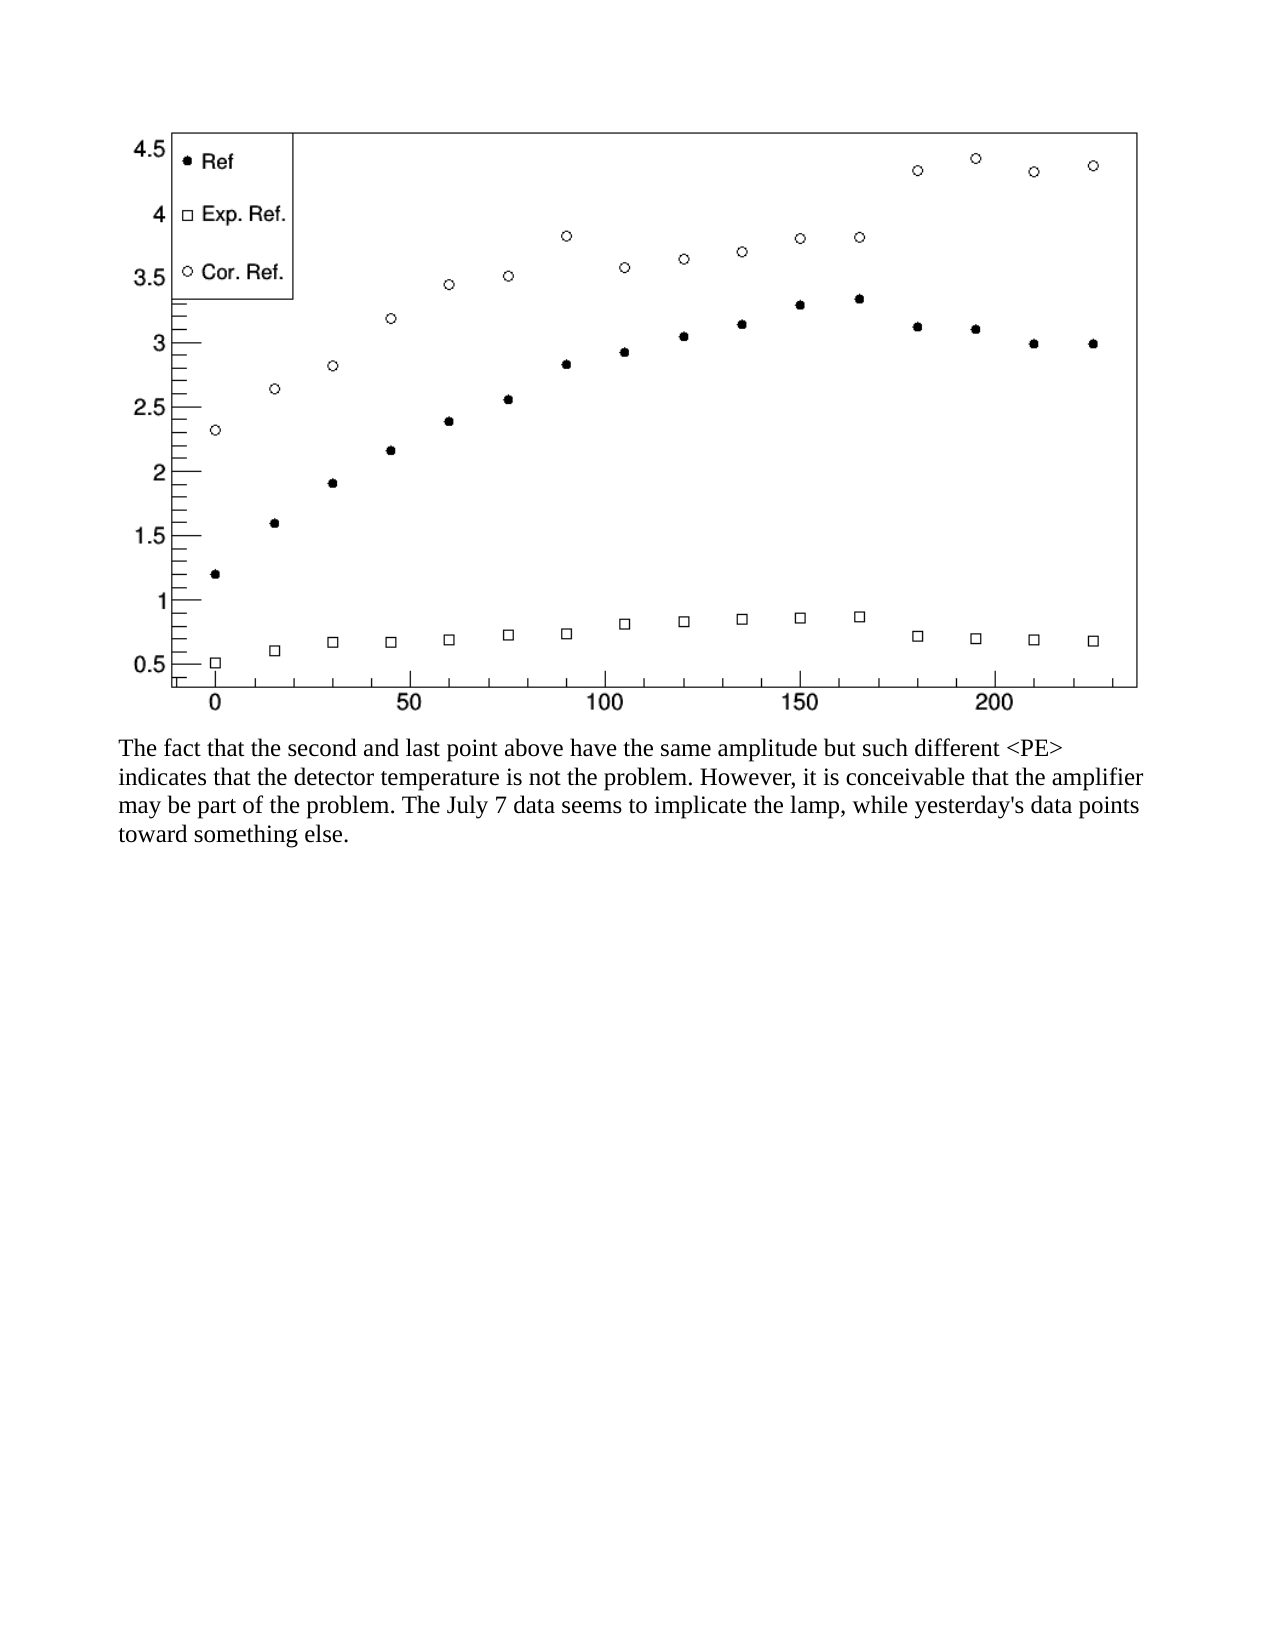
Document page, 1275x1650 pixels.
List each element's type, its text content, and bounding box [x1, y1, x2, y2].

text The fact that the second and last point above have the same amplitude but such different <PE> indicates that the detector temperature is not the problem. However, it is conceivable that the amplifier may be part of the problem. The July 7 data seems to implicate the lamp, while yesterday's data points toward something else. [118, 734, 1157, 848]
picture [118, 118, 1157, 734]
